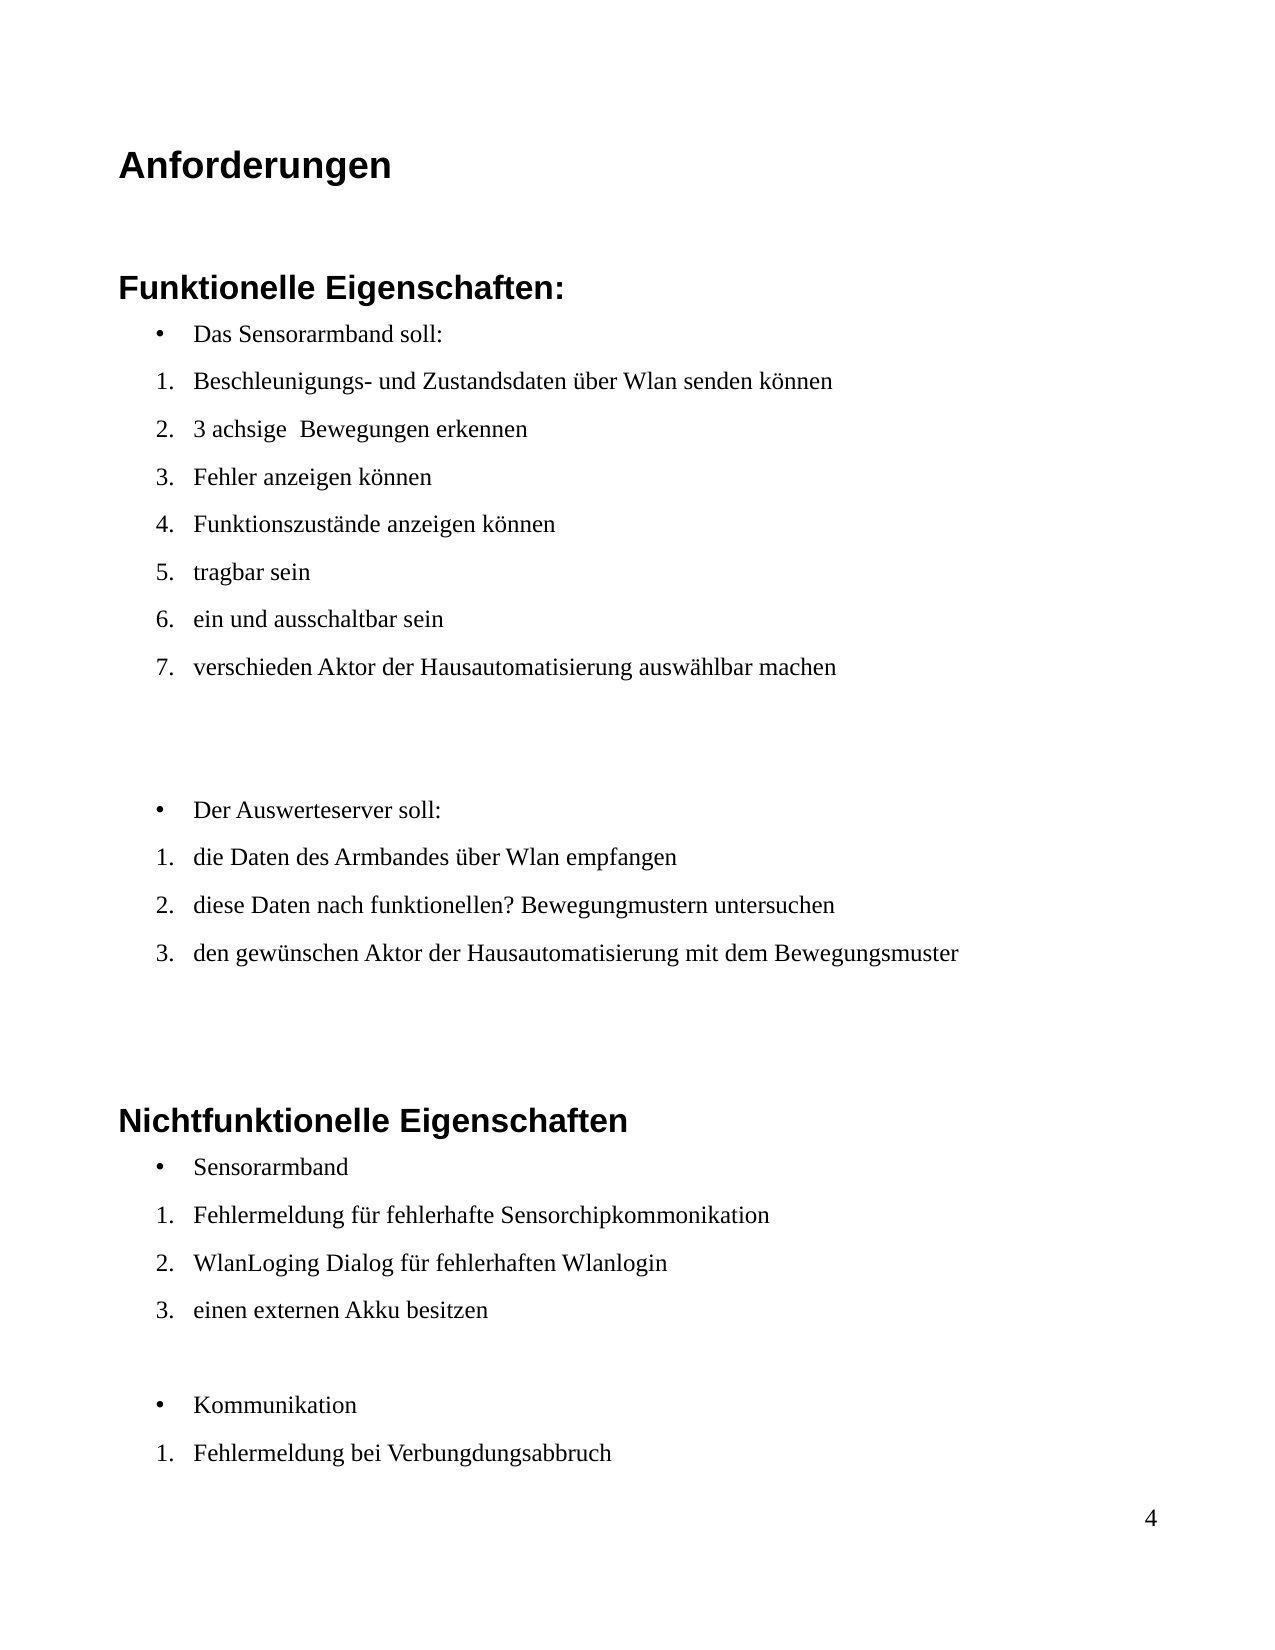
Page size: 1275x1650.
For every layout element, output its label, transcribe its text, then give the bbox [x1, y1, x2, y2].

list 3 achsige Bewegungen erkennen [156, 414, 1157, 443]
list Kommunikation [156, 1391, 1157, 1419]
list Das Sensorarmband soll: [156, 319, 1157, 348]
list diese Daten nach funktionellen? Bewegungmustern untersuchen [156, 890, 1157, 919]
list Fehlermeldung bei Verbungdungsabbruch [156, 1438, 1157, 1467]
subtitle Anforderungen [118, 143, 1157, 187]
list ein und ausschaltbar sein [156, 604, 1157, 633]
list die Daten des Armbandes über Wlan empfangen [156, 842, 1157, 871]
subtitle Funktionelle Eigenschaften: [118, 268, 1157, 306]
list Der Auswerteserver soll: [156, 795, 1157, 824]
list verschieden Aktor der Hausautomatisierung auswählbar machen [156, 652, 1157, 681]
list einen externen Akku besitzen [156, 1295, 1157, 1324]
list den gewünschen Aktor der Hausautomatisierung mit dem Bewegungsmuster [156, 938, 1157, 966]
list Fehlermeldung für fehlerhafte Sensorchipkommonikation [156, 1200, 1157, 1229]
subtitle Nichtfunktionelle Eigenschaften [118, 1101, 1157, 1140]
list Sensorarmband [156, 1152, 1157, 1181]
list Beschleunigungs- und Zustandsdaten über Wlan senden können [156, 366, 1157, 395]
list Fehler anzeigen können [156, 462, 1157, 490]
list WlanLoging Dialog für fehlerhaften Wlanlogin [156, 1248, 1157, 1276]
list Funktionszustände anzeigen können [156, 509, 1157, 538]
list tragbar sein [156, 557, 1157, 586]
